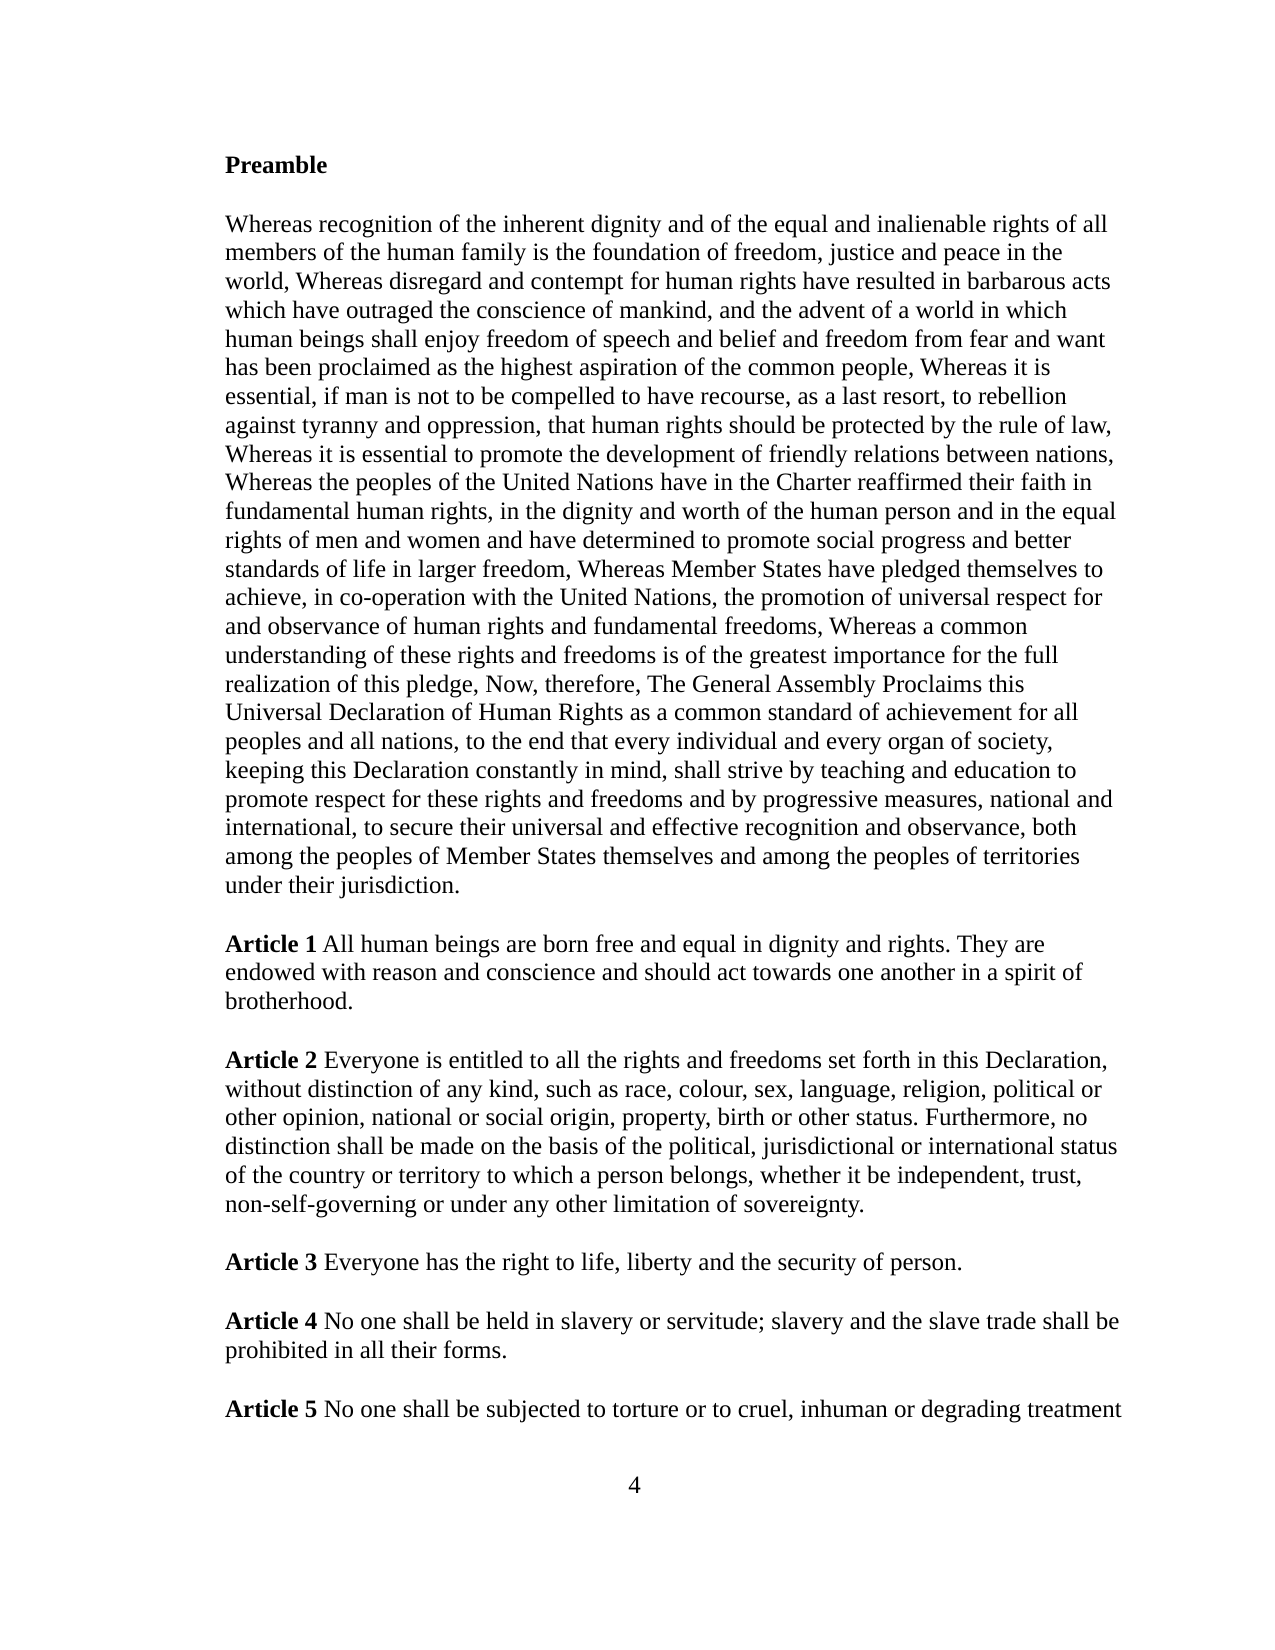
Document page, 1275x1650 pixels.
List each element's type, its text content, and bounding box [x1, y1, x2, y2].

text Whereas recognition of the inherent dignity and of the equal and inalienable rights of all members of the human family is the foundation of freedom, justice and peace in the world, Whereas disregard and contempt for human rights have resulted in barbarous acts which have outraged the conscience of mankind, and the advent of a world in which human beings shall enjoy freedom of speech and belief and freedom from fear and want has been proclaimed as the highest aspiration of the common people, Whereas it is essential, if man is not to be compelled to have recourse, as a last resort, to rebellion against tyranny and oppression, that human rights should be protected by the rule of law, Whereas it is essential to promote the development of friendly relations between nations, Whereas the peoples of the United Nations have in the Charter reaffirmed their faith in fundamental human rights, in the dignity and worth of the human person and in the equal rights of men and women and have determined to promote social progress and better standards of life in larger freedom, Whereas Member States have pledged themselves to achieve, in co‐operation with the United Nations, the promotion of universal respect for and observance of human rights and fundamental freedoms, Whereas a common understanding of these rights and freedoms is of the greatest importance for the full realization of this pledge, Now, therefore, The General Assembly Proclaims this Universal Declaration of Human Rights as a common standard of achievement for all peoples and all nations, to the end that every individual and every organ of society, keeping this Declaration constantly in mind, shall strive by teaching and education to promote respect for these rights and freedoms and by progressive measures, national and international, to secure their universal and effective recognition and observance, both among the peoples of Member States themselves and among the peoples of territories under their jurisdiction. [225, 209, 1125, 899]
text Article 3 Everyone has the right to life, liberty and the security of person. [225, 1247, 1125, 1276]
text Article 4 No one shall be held in slavery or servitude; slavery and the slave trade shall be prohibited in all their forms. [225, 1306, 1125, 1364]
text Preamble [225, 150, 1125, 179]
text Article 2 Everyone is entitled to all the rights and freedoms set forth in this Declaration, without distinction of any kind, such as race, colour, sex, language, religion, political or other opinion, national or social origin, property, birth or other status. Furthermore, no distinction shall be made on the basis of the political, jurisdictional or international status of the country or territory to which a person belongs, whether it be independent, trust, non‐self‐governing or under any other limitation of sovereignty. [225, 1045, 1125, 1217]
text Article 5 No one shall be subjected to torture or to cruel, inhuman or degrading treatment [225, 1394, 1125, 1422]
text Article 1 All human beings are born free and equal in dignity and rights. They are endowed with reason and conscience and should act towards one another in a spirit of brotherhood. [225, 929, 1125, 1015]
